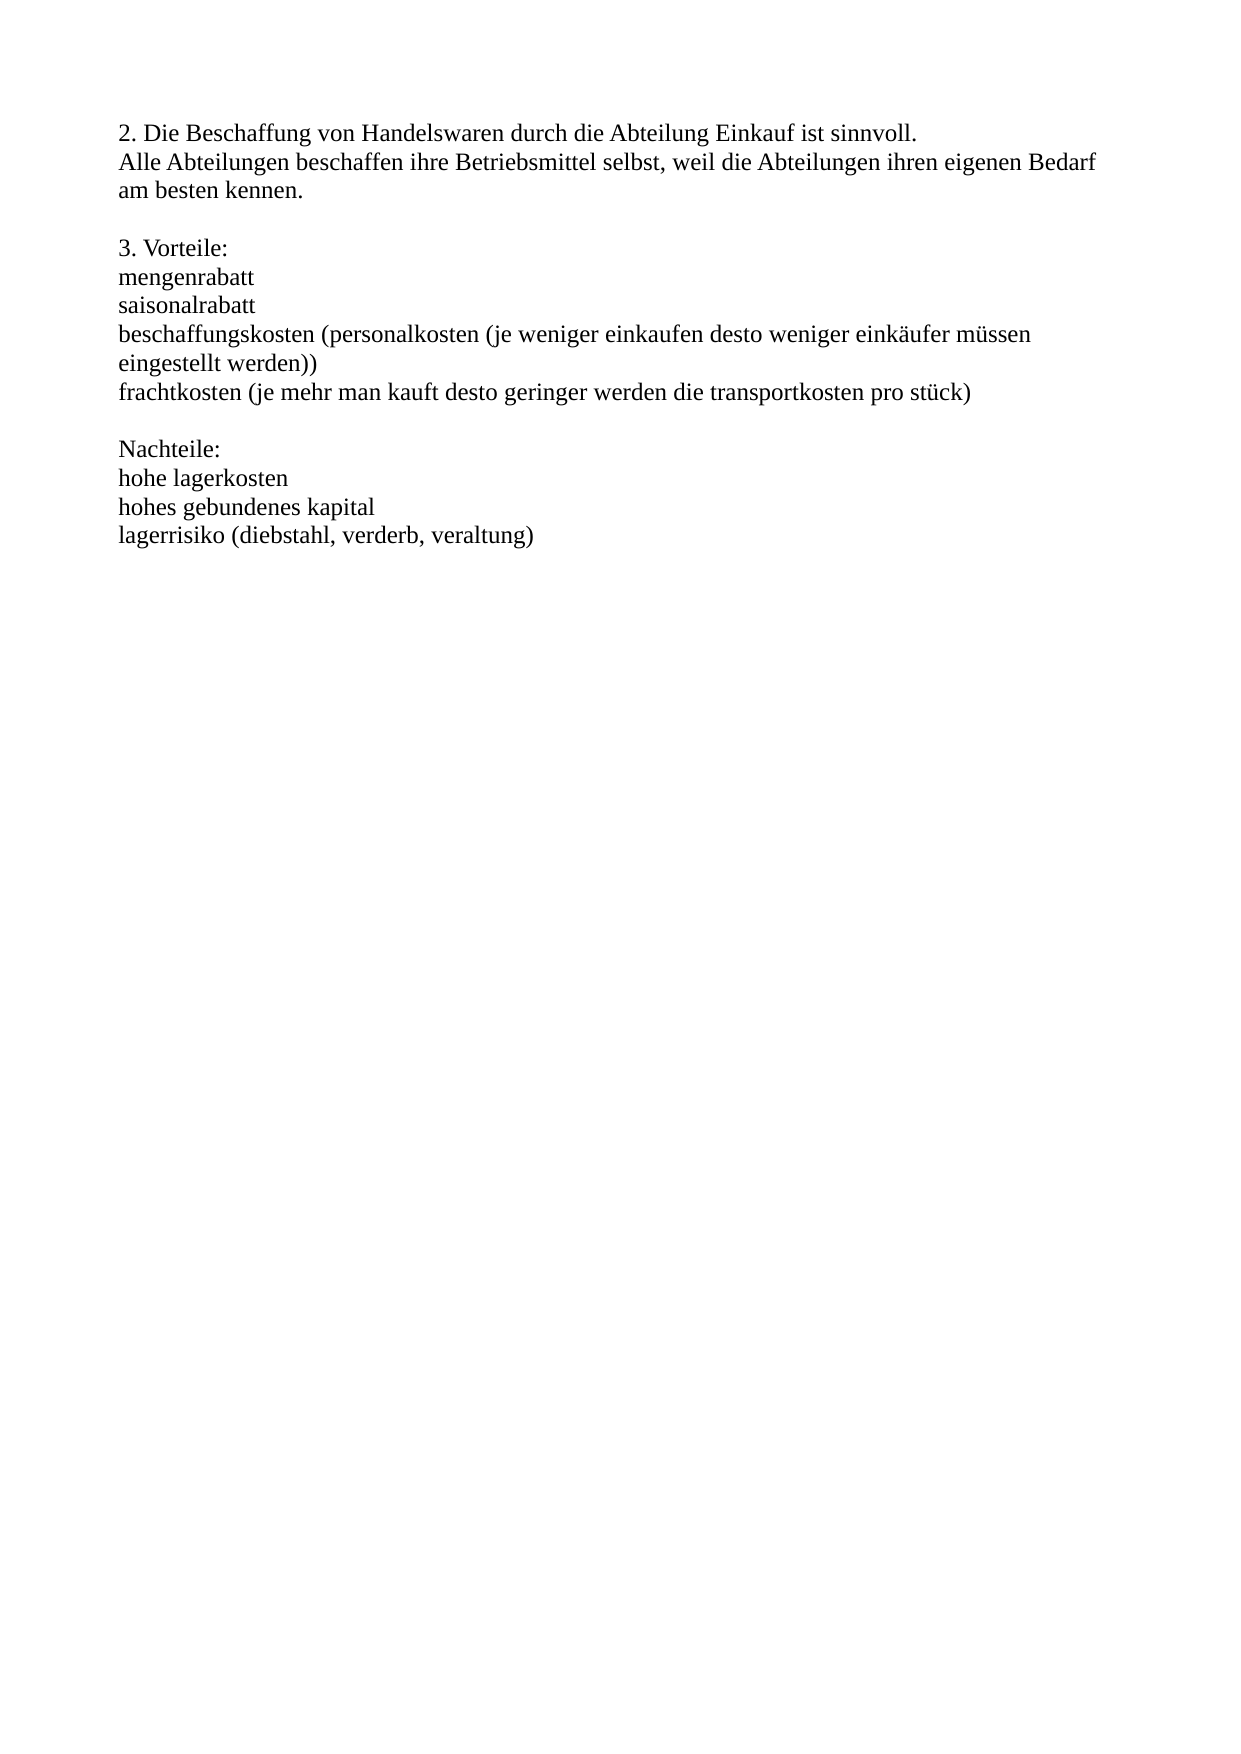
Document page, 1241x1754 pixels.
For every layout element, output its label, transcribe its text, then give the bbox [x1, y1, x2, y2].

text mengenrabatt [118, 262, 1122, 291]
text 3. Vorteile: [118, 233, 1122, 262]
text saisonalrabatt [118, 291, 1122, 319]
text Alle Abteilungen beschaffen ihre Betriebsmittel selbst, weil die Abteilungen ihren eigenen Bedarf am besten kennen. [118, 147, 1122, 204]
text Nachteile: [118, 434, 1122, 463]
text hohe lagerkosten [118, 463, 1122, 492]
text beschaffungskosten (personalkosten (je weniger einkaufen desto weniger einkäufer müssen eingestellt werden)) [118, 319, 1122, 377]
text 2. Die Beschaffung von Handelswaren durch die Abteilung Einkauf ist sinnvoll. [118, 118, 1122, 147]
text frachtkosten (je mehr man kauft desto geringer werden die transportkosten pro stück) [118, 377, 1122, 406]
text hohes gebundenes kapital [118, 492, 1122, 521]
text lagerrisiko (diebstahl, verderb, veraltung) [118, 521, 1122, 549]
